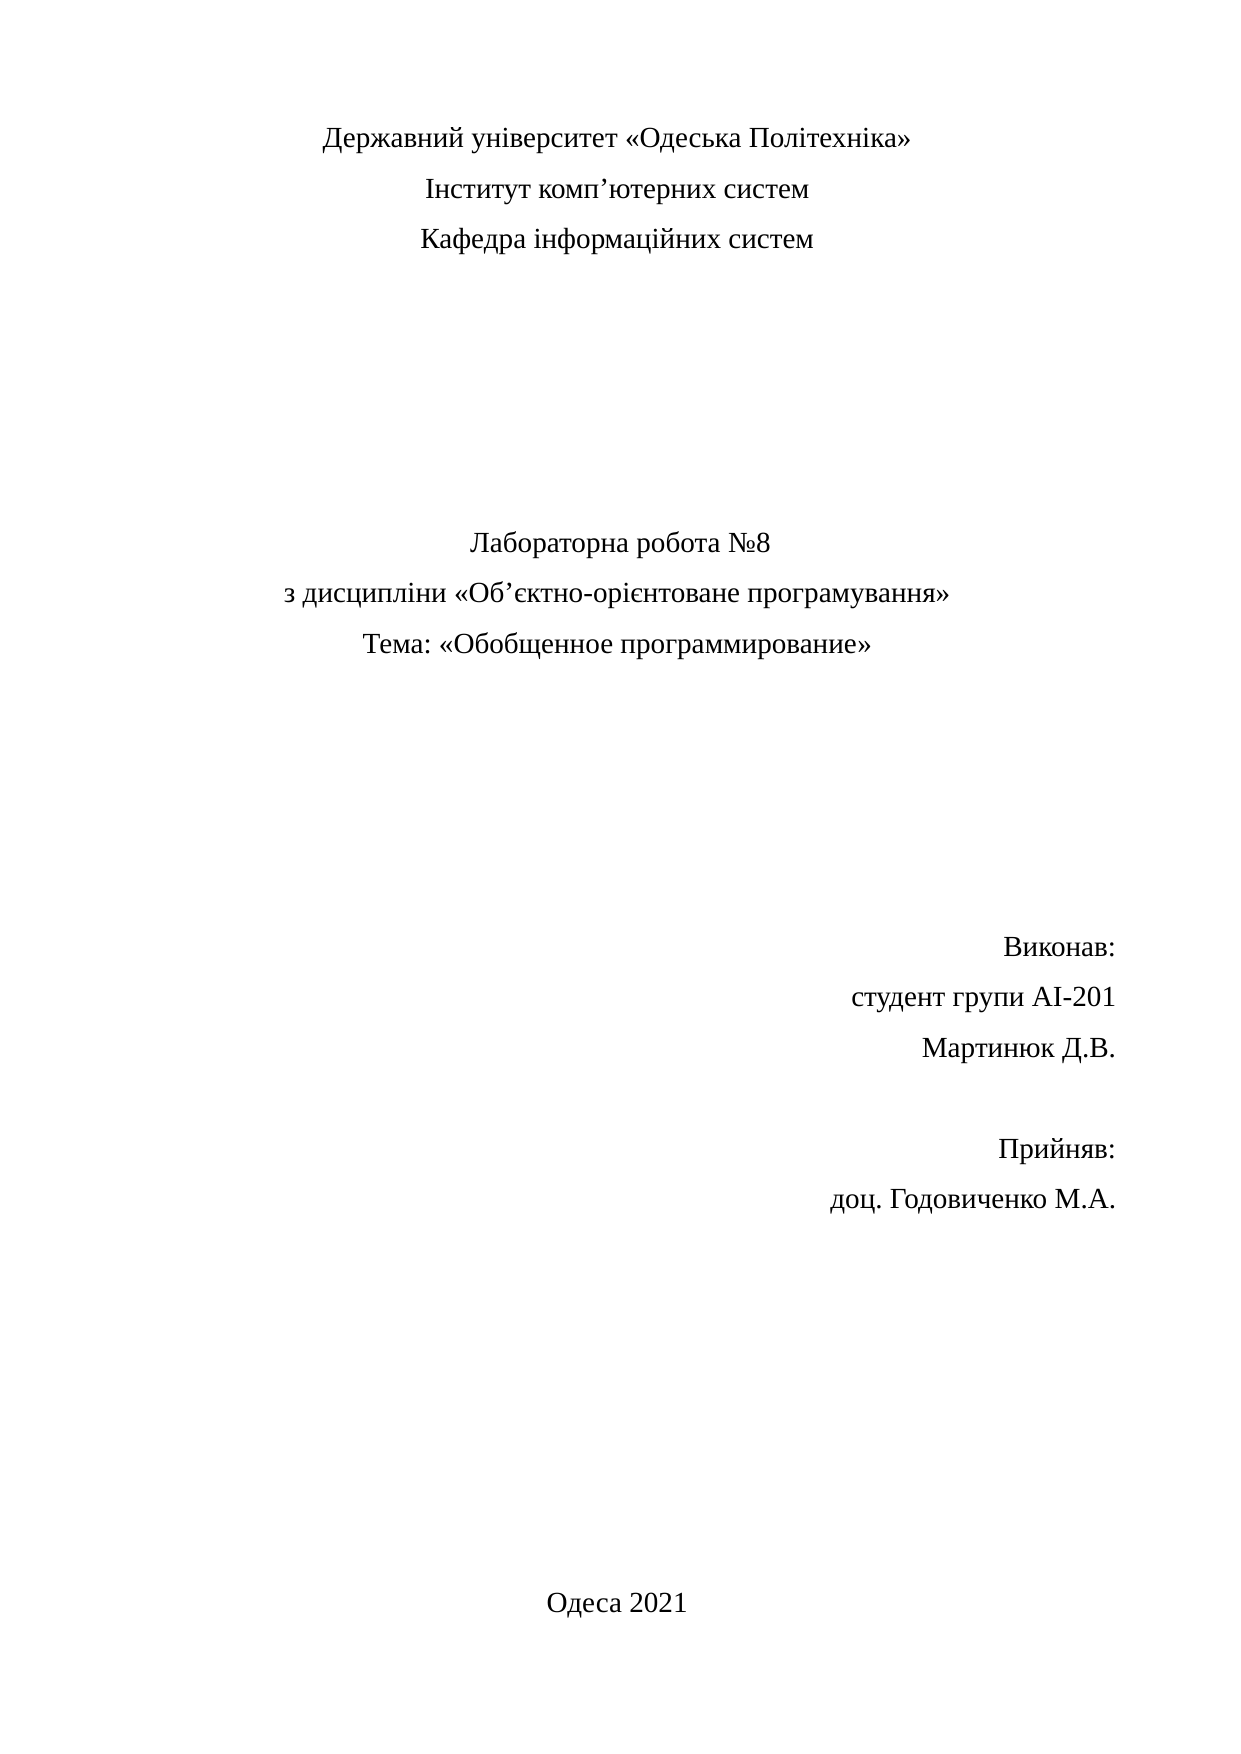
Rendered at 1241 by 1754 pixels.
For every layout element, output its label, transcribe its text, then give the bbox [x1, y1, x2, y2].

text Виконав: [118, 926, 1122, 962]
text Мартинюк Д.В. [118, 1027, 1122, 1063]
text доц. Годовиченко М.А. [118, 1179, 1122, 1215]
text Інститут комп’ютерних систем [118, 169, 1122, 204]
text Лабораторна робота №8 [118, 522, 1122, 558]
text Прийняв: [118, 1128, 1122, 1164]
text Одеса 2021 [118, 1583, 1122, 1619]
text Тема: «Обобщенное программирование» [118, 623, 1122, 659]
text студент групи АІ-201 [118, 977, 1122, 1013]
text з дисципліни «Об’єктно-орієнтоване програмування» [118, 573, 1122, 609]
text Кафедра інформаційних систем [118, 219, 1122, 255]
text Державний університет «Одеська Політехніка» [118, 118, 1122, 154]
